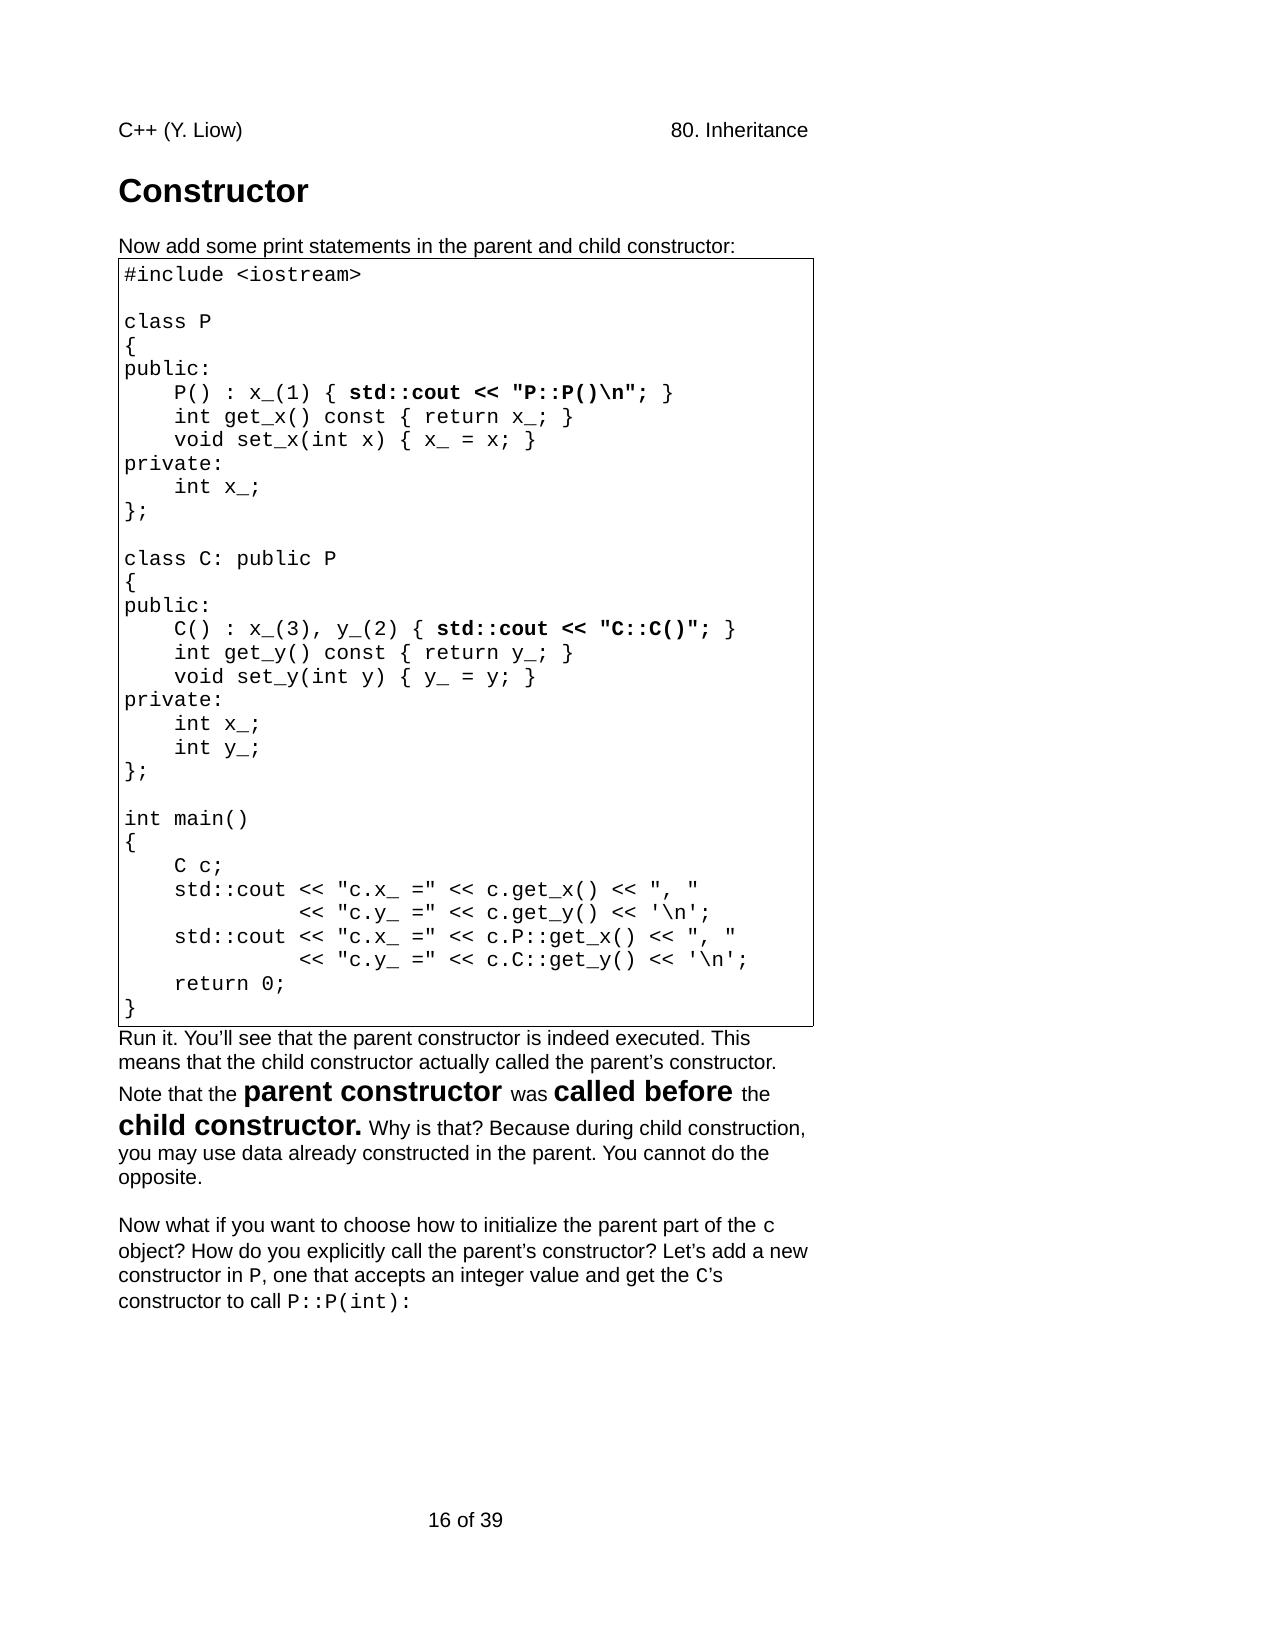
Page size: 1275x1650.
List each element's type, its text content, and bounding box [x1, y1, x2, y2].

text Run it. You’ll see that the parent constructor is indeed executed. This means that the child constructor actually called the parent’s constructor. [118, 1027, 813, 1074]
text Now what if you want to choose how to initialize the parent part of the c object? How do you explicitly call the parent’s constructor? Let’s add a new constructor in P, one that accepts an integer value and get the C’s constructor to call P::P(int): [118, 1213, 813, 1314]
text Note that the parent constructor was called before the child constructor. Why is that? Because during child construction, you may use data already constructed in the parent. You cannot do the opposite. [118, 1074, 813, 1189]
table_header #include <iostream> class P { public: P() : x_(1) { std::cout << "P::P()\n"; } int get_x() const { return x_; } void set_x(int x) { x_ = x; } private: int x_; }; class C: public P { public: C() : x_(3), y_(2) { std::cout << "C::C()"; } int get_y() const { return y_; } void set_y(int y) { y_ = y; } private: int x_; int y_; }; int main() { C c; std::cout << "c.x_ =" << c.get_x() << ", " << "c.y_ =" << c.get_y() << '\n'; std::cout << "c.x_ =" << c.P::get_x() << ", " << "c.y_ =" << c.C::get_y() << '\n'; return 0; } [119, 259, 813, 1026]
text Constructor [118, 172, 813, 210]
text Now add some print statements in the parent and child constructor: [118, 234, 813, 258]
